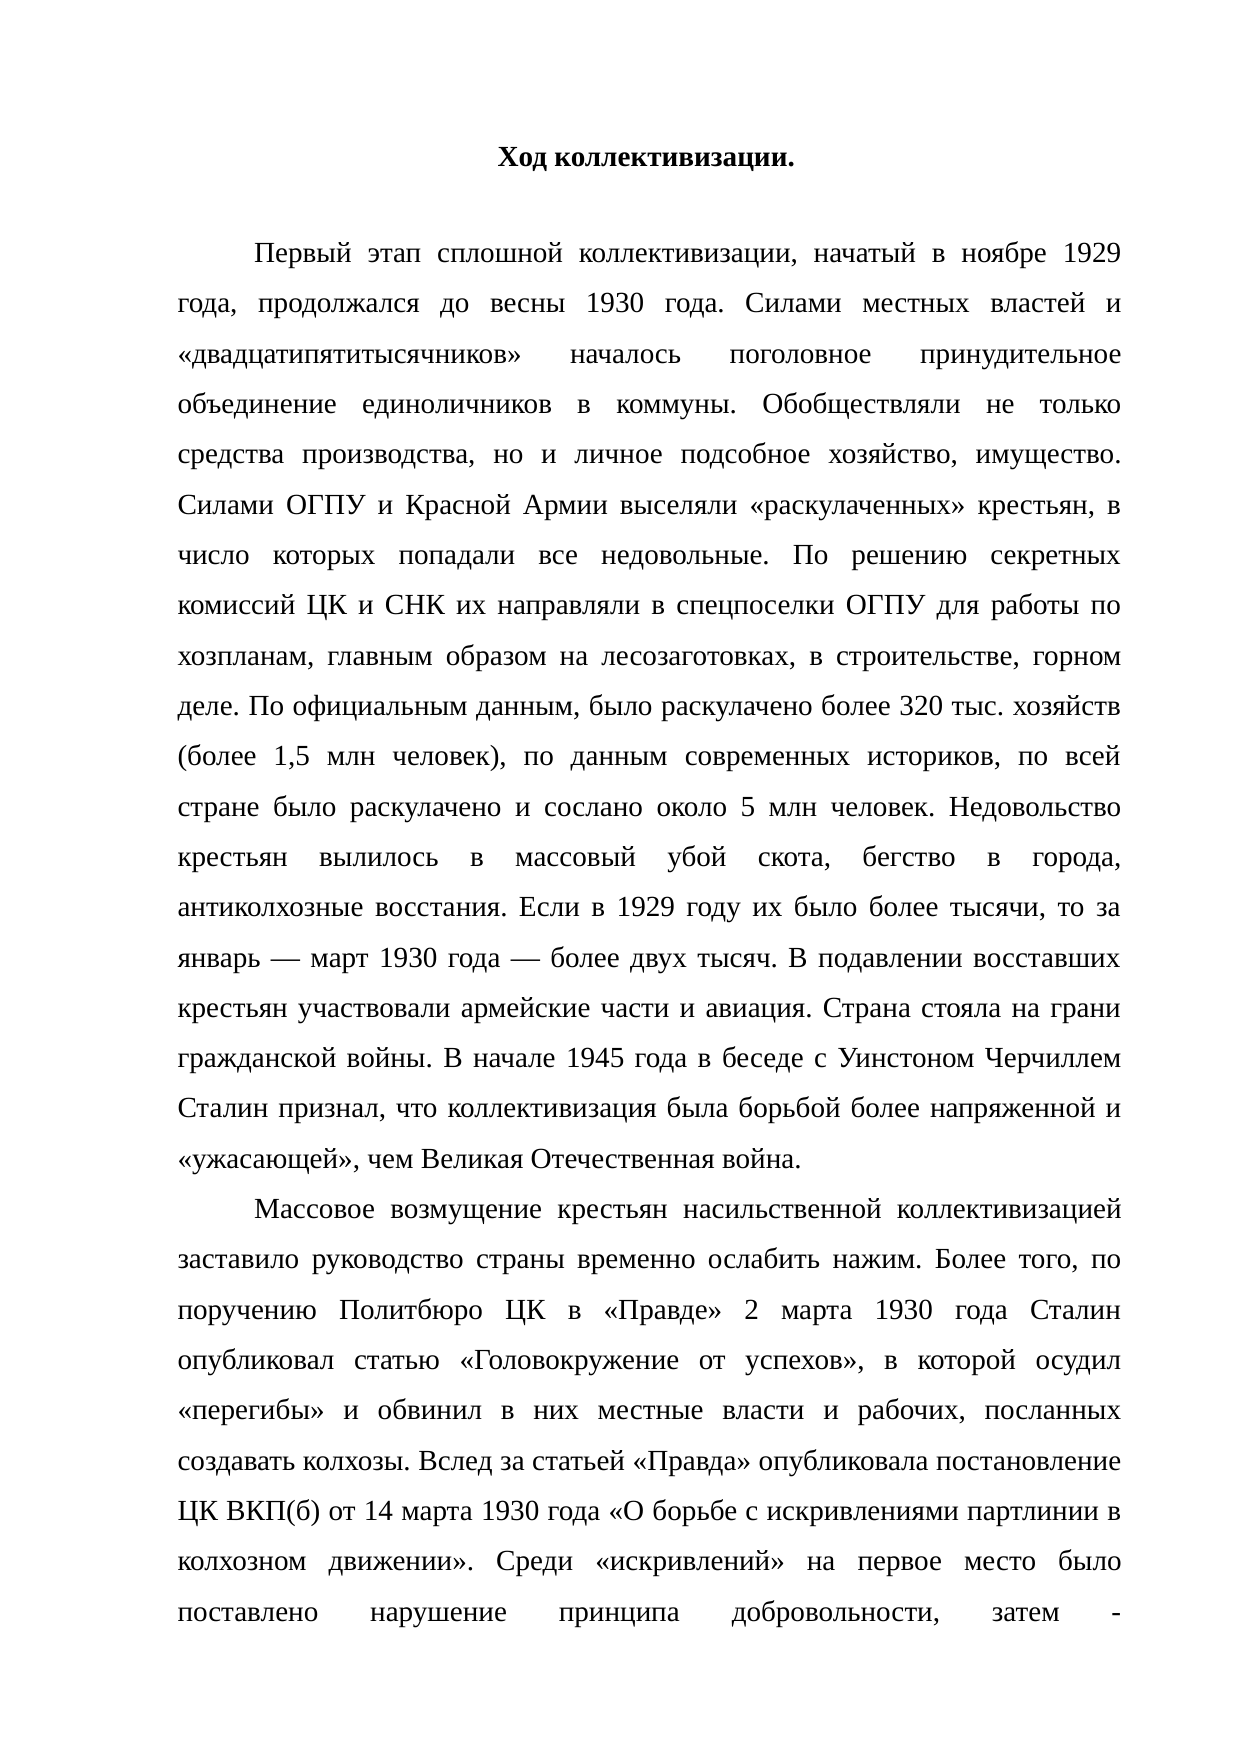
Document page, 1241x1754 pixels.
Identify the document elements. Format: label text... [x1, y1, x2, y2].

subtitle Xод коллективизации. [177, 139, 1122, 172]
text Массовое возмущение крестьян насильственной коллективизацией заставило руководство страны временно ослабить нажим. Более того, по поручению Политбюро ЦК в «Правде» 2 марта 1930 года Сталин опубликовал статью «Головокружение от успехов», в которой осудил «перегибы» и обвинил в них местные власти и рабочих, посланных создавать колхозы. Вслед за статьей «Правда» опубликовала постановление ЦК ВКП(б) от 14 марта 1930 года «О борьбе с искривлениями партлинии в колхозном движении». Среди «искривлений» на первое место было поставлено нарушение принципа добровольности, затем [177, 1191, 1122, 1627]
text Первый этап сплошной коллективизации, начатый в ноябре 1929 года, продолжался до весны 1930 года. Силами местных властей и «двадцатипятитысячников» началось поголовное принудительное объединение единоличников в коммуны. Обобществляли не только средства производства, но и личное подсобное хозяйство, имущество. Силами ОГПУ и Красной Армии выселяли «раскулаченных» крестьян, в число которых попадали все недовольные. По решению секретных комиссий ЦК и СНК их направляли в спецпоселки ОГПУ для работы по хозпланам, главным образом на лесозаготовках, в строительстве, горном деле. По официальным данным, было раскулачено более 320 тыс. хозяйств (более 1,5 млн человек), по данным современных историков, по всей стране было раскулачено и сослано около 5 млн человек. Недовольство крестьян вылилось в массовый убой скота, бегство в города, антиколхозные восстания. Если в 1929 году их было более тысячи, то за январь — март 1930 года — более двух тысяч. В подавлении восставших крестьян участвовали армейские части и авиация. Страна стояла на грани гражданской войны. В начале 1945 года в беседе с Уинстоном Черчиллем Сталин признал, что коллективизация была борьбой более напряженной и «ужасающей», чем Великая Отечественная война. [177, 235, 1122, 1174]
